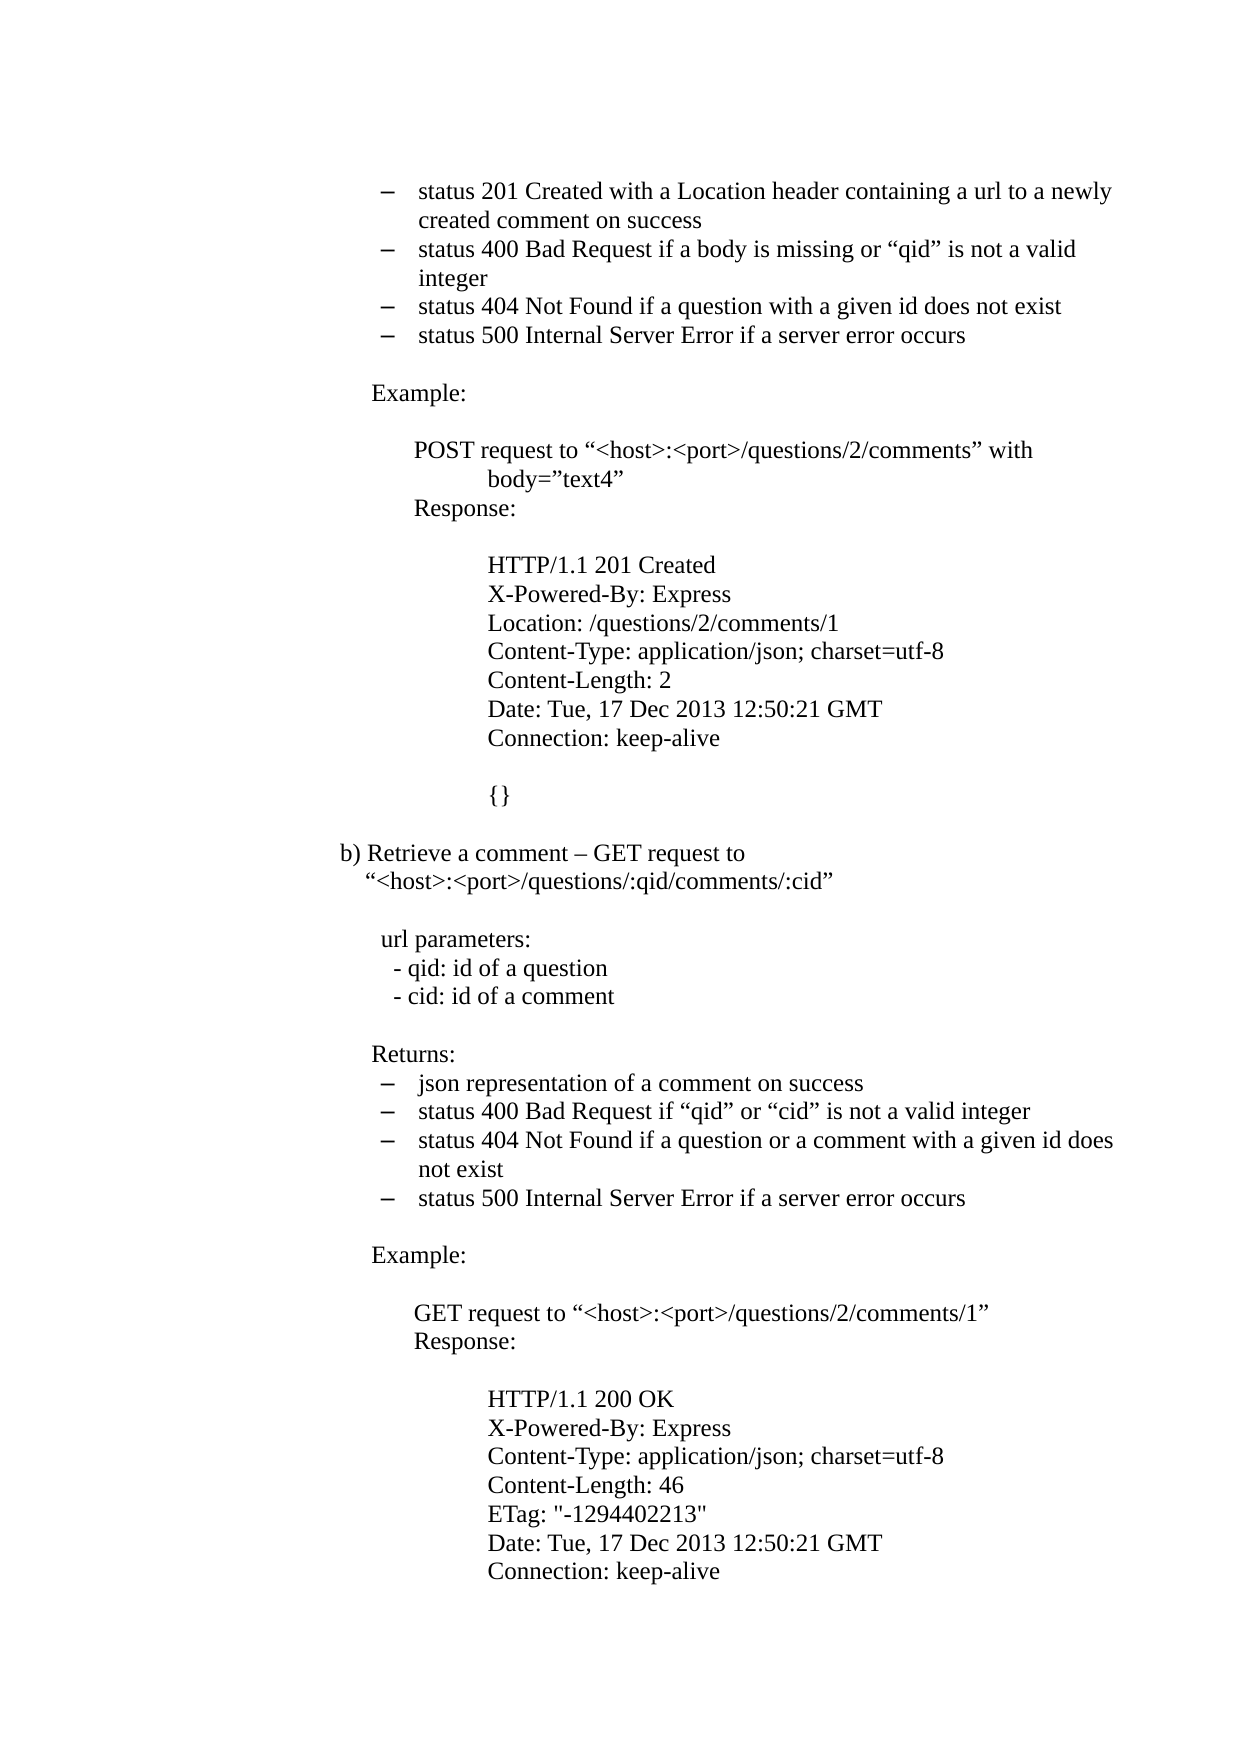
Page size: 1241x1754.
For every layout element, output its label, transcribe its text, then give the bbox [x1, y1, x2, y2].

text Content-Length: 46 [118, 1470, 1122, 1499]
list status 500 Internal Server Error if a server error occurs [381, 1183, 1122, 1211]
list status 201 Created with a Location header containing a url to a newly created comment on success [381, 176, 1122, 234]
text Date: Tue, 17 Dec 2013 12:50:21 GMT [118, 694, 1122, 723]
list status 404 Not Found if a question with a given id does not exist [381, 291, 1122, 320]
text Example: [118, 378, 1122, 406]
text X-Powered-By: Express [118, 1413, 1122, 1441]
text Connection: keep-alive [118, 723, 1122, 751]
text Content-Type: application/json; charset=utf-8 [118, 636, 1122, 665]
text Date: Tue, 17 Dec 2013 12:50:21 GMT [118, 1528, 1122, 1556]
text Response: [118, 493, 1122, 521]
text b) Retrieve a comment – GET request to [118, 838, 1122, 866]
text “<host>:<port>/questions/:qid/comments/:cid” [118, 866, 1122, 895]
text HTTP/1.1 201 Created [118, 550, 1122, 579]
text Example: [118, 1240, 1122, 1269]
text Response: [118, 1326, 1122, 1355]
list url parameters: [343, 924, 1122, 953]
text ETag: "-1294402213" [118, 1499, 1122, 1528]
text Content-Length: 2 [118, 665, 1122, 694]
text GET request to “<host>:<port>/questions/2/comments/1” [118, 1298, 1122, 1326]
text HTTP/1.1 200 OK [118, 1384, 1122, 1413]
text Connection: keep-alive [118, 1556, 1122, 1585]
text X-Powered-By: Express [118, 579, 1122, 608]
text Content-Type: application/json; charset=utf-8 [118, 1441, 1122, 1470]
list json representation of a comment on success [381, 1068, 1122, 1096]
list status 500 Internal Server Error if a server error occurs [381, 320, 1122, 349]
list status 400 Bad Request if a body is missing or “qid” is not a valid integer [381, 234, 1122, 291]
text POST request to “<host>:<port>/questions/2/comments” with body=”text4” [118, 435, 1122, 493]
list - cid: id of a comment [343, 981, 1122, 1010]
text Location: /questions/2/comments/1 [118, 608, 1122, 636]
list - qid: id of a question [343, 953, 1122, 981]
text Returns: [118, 1039, 1122, 1068]
text {} [118, 780, 1122, 809]
list status 404 Not Found if a question or a comment with a given id does not exist [381, 1125, 1122, 1183]
list status 400 Bad Request if “qid” or “cid” is not a valid integer [381, 1096, 1122, 1125]
